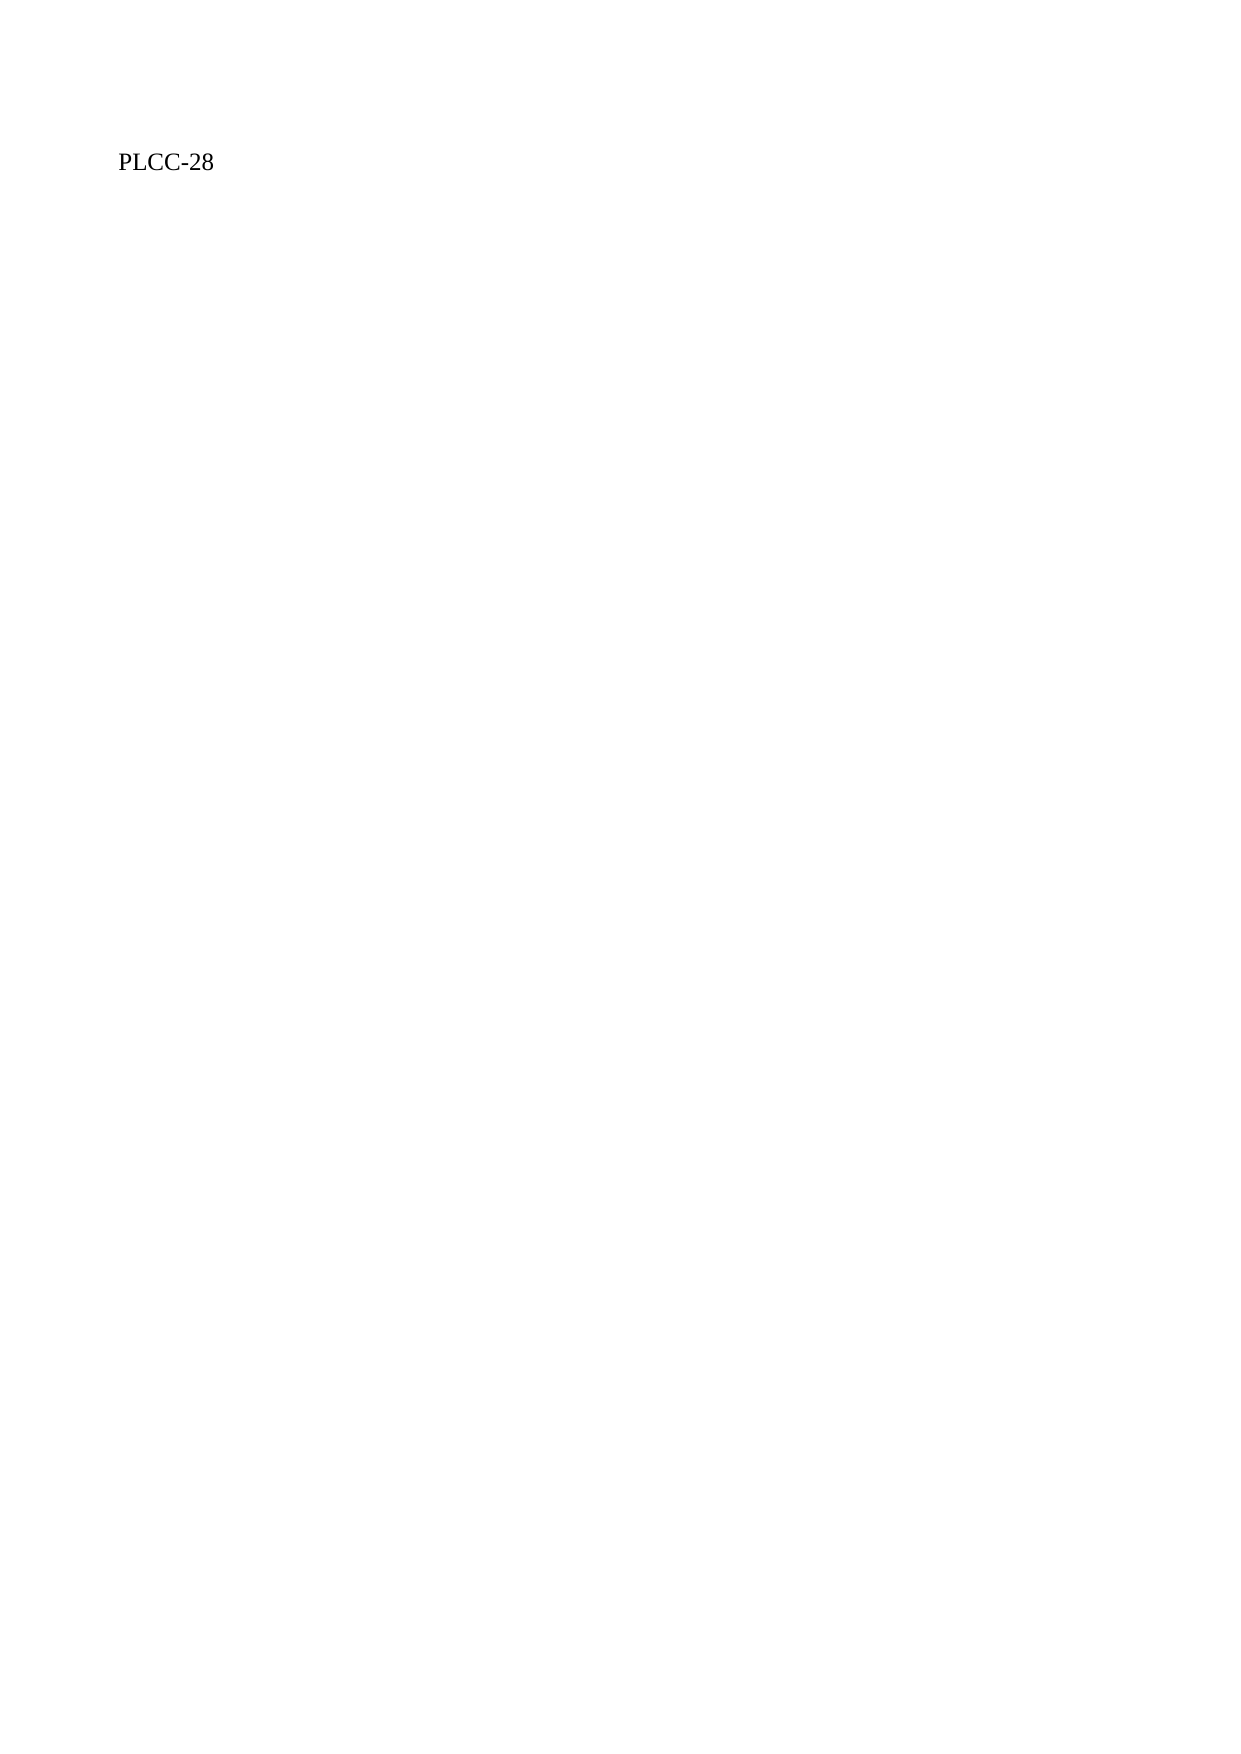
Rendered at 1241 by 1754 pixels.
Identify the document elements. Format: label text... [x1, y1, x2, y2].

text PLCC-28 [118, 147, 1122, 176]
